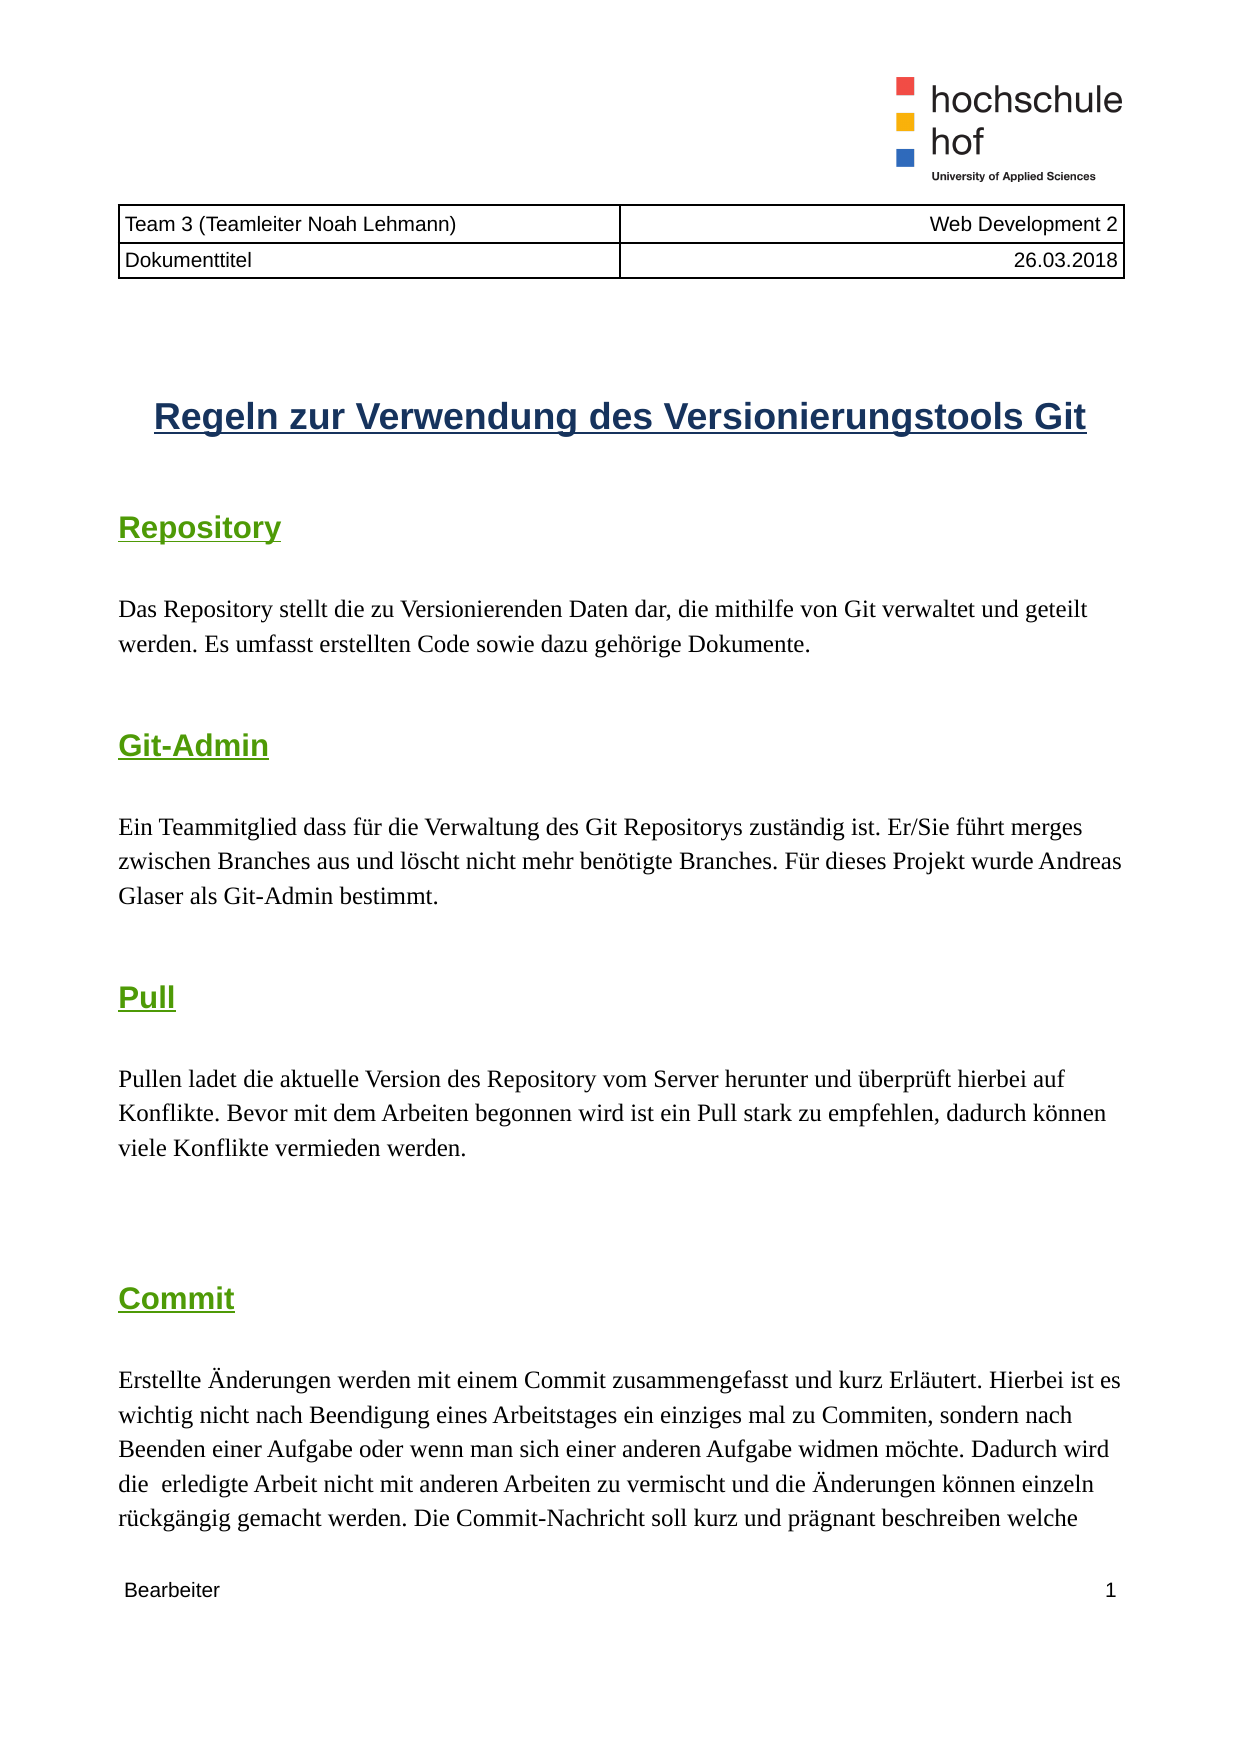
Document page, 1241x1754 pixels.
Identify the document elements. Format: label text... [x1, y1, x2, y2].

text Pullen ladet die aktuelle Version des Repository vom Server herunter und überprüft hierbei auf Konflikte. Bevor mit dem Arbeiten begonnen wird ist ein Pull stark zu empfehlen, dadurch können viele Konflikte vermieden werden. [118, 1064, 1122, 1162]
text Repository [118, 509, 1122, 545]
text Ein Teammitglied dass für die Verwaltung des Git Repositorys zuständig ist. Er/Sie führt merges zwischen Branches aus und löscht nicht mehr benötigte Branches. Für dieses Projekt wurde Andreas Glaser als Git-Admin bestimmt. [118, 812, 1122, 910]
text Pull [118, 979, 1122, 1015]
text Erstellte Änderungen werden mit einem Commit zusammengefasst und kurz Erläutert. Hierbei ist es wichtig nicht nach Beendigung eines Arbeitstages ein einziges mal zu Commiten, sondern nach Beenden einer Aufgabe oder wenn man sich einer anderen Aufgabe widmen möchte. Dadurch wird die erledigte Arbeit nicht mit anderen Arbeiten zu vermischt und die Änderungen können einzeln rückgängig gemacht werden. Die Commit-Nachricht soll kurz und prägnant beschreiben welche [118, 1365, 1122, 1532]
text Regeln zur Verwendung des Versionierungstools Git [118, 394, 1122, 437]
text Commit [118, 1280, 1122, 1316]
text Git-Admin [118, 727, 1122, 763]
text Das Repository stellt die zu Versionierenden Daten dar, die mithilfe von Git verwaltet und geteilt werden. Es umfasst erstellten Code sowie dazu gehörige Dokumente. [118, 594, 1122, 658]
picture [896, 77, 1122, 182]
